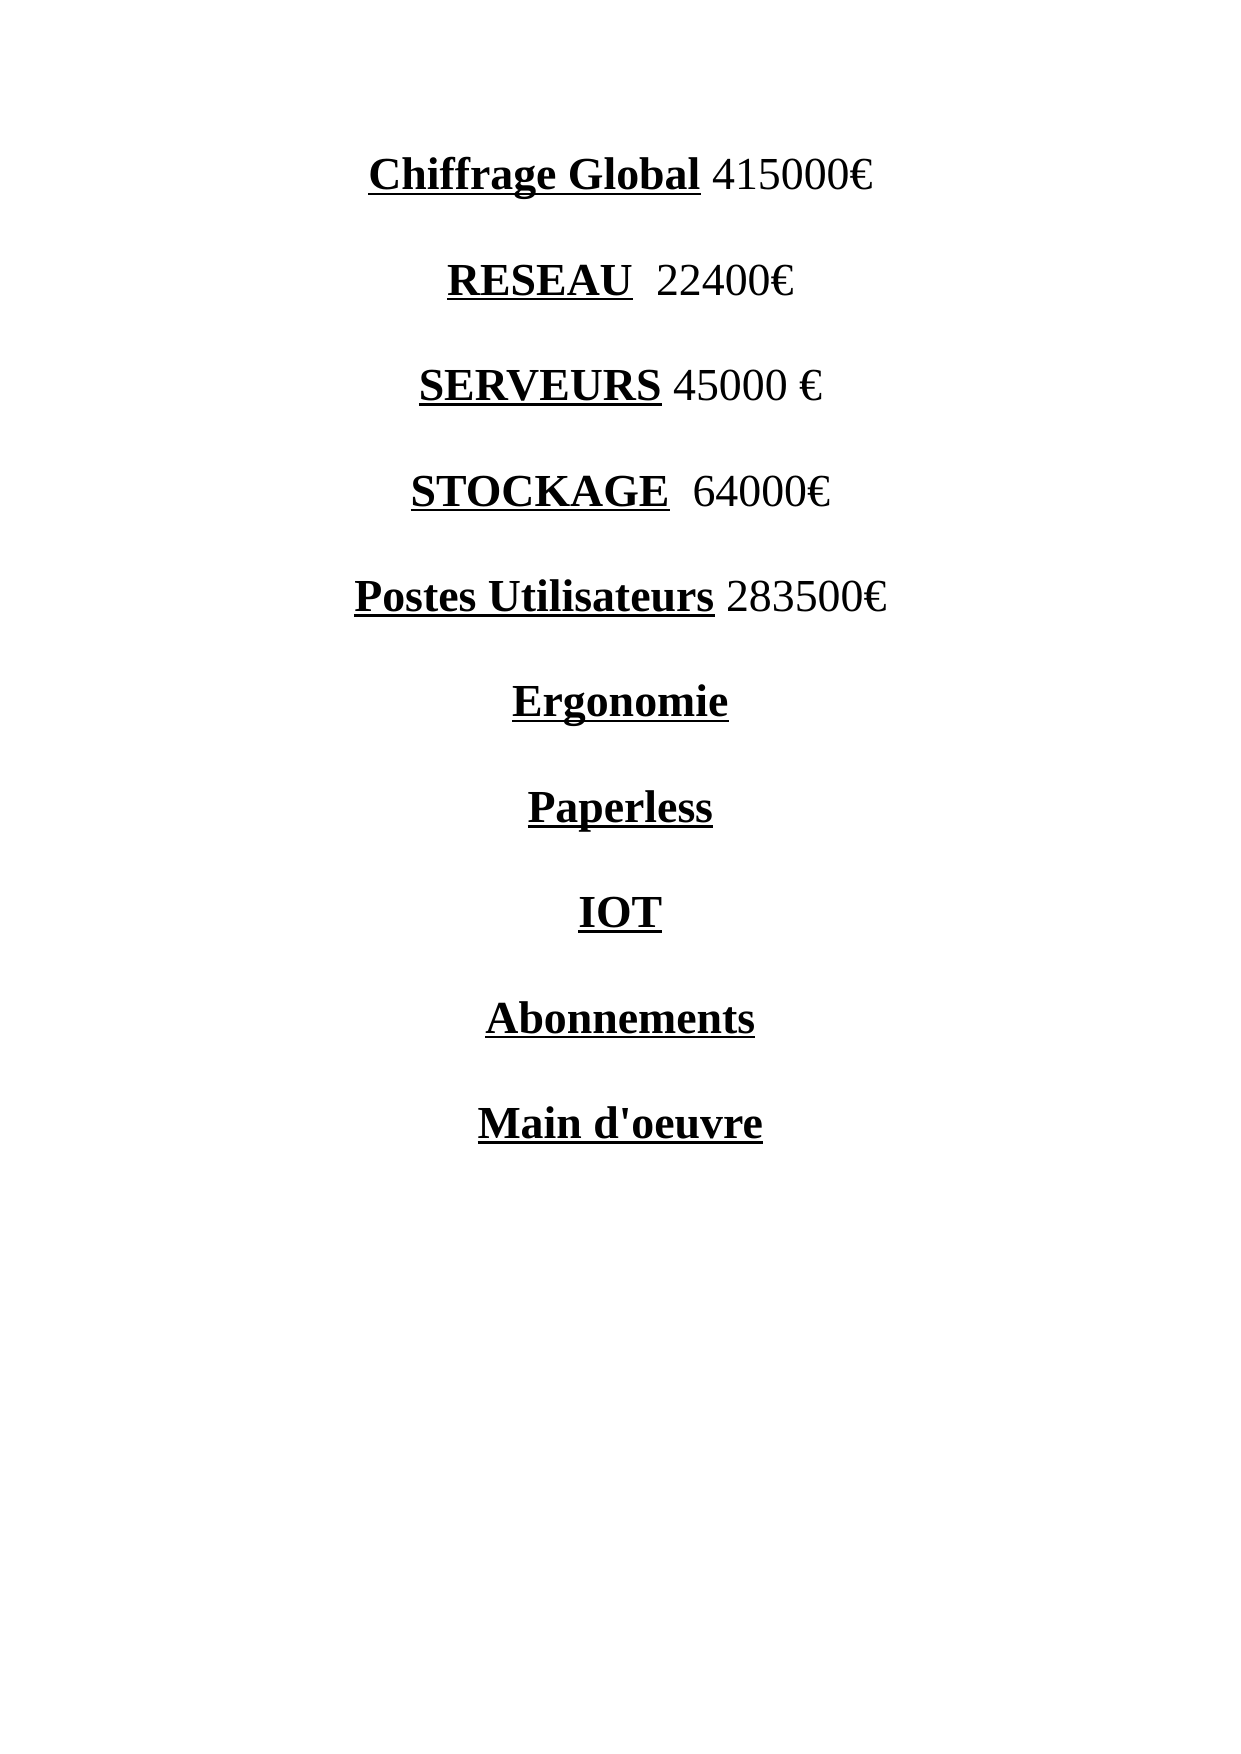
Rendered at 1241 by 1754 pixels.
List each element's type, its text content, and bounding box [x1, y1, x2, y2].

text IOT [118, 885, 1122, 937]
text Ergonomie [118, 674, 1122, 727]
text RESEAU 22400€ [118, 252, 1122, 305]
text Chiffrage Global 415000€ [118, 147, 1122, 199]
text Main d'oeuvre [118, 1096, 1122, 1148]
text STOCKAGE 64000€ [118, 463, 1122, 516]
text Postes Utilisateurs 283500€ [118, 568, 1122, 621]
text Paperless [118, 779, 1122, 832]
text Abonnements [118, 990, 1122, 1043]
text SERVEURS 45000 € [118, 358, 1122, 410]
